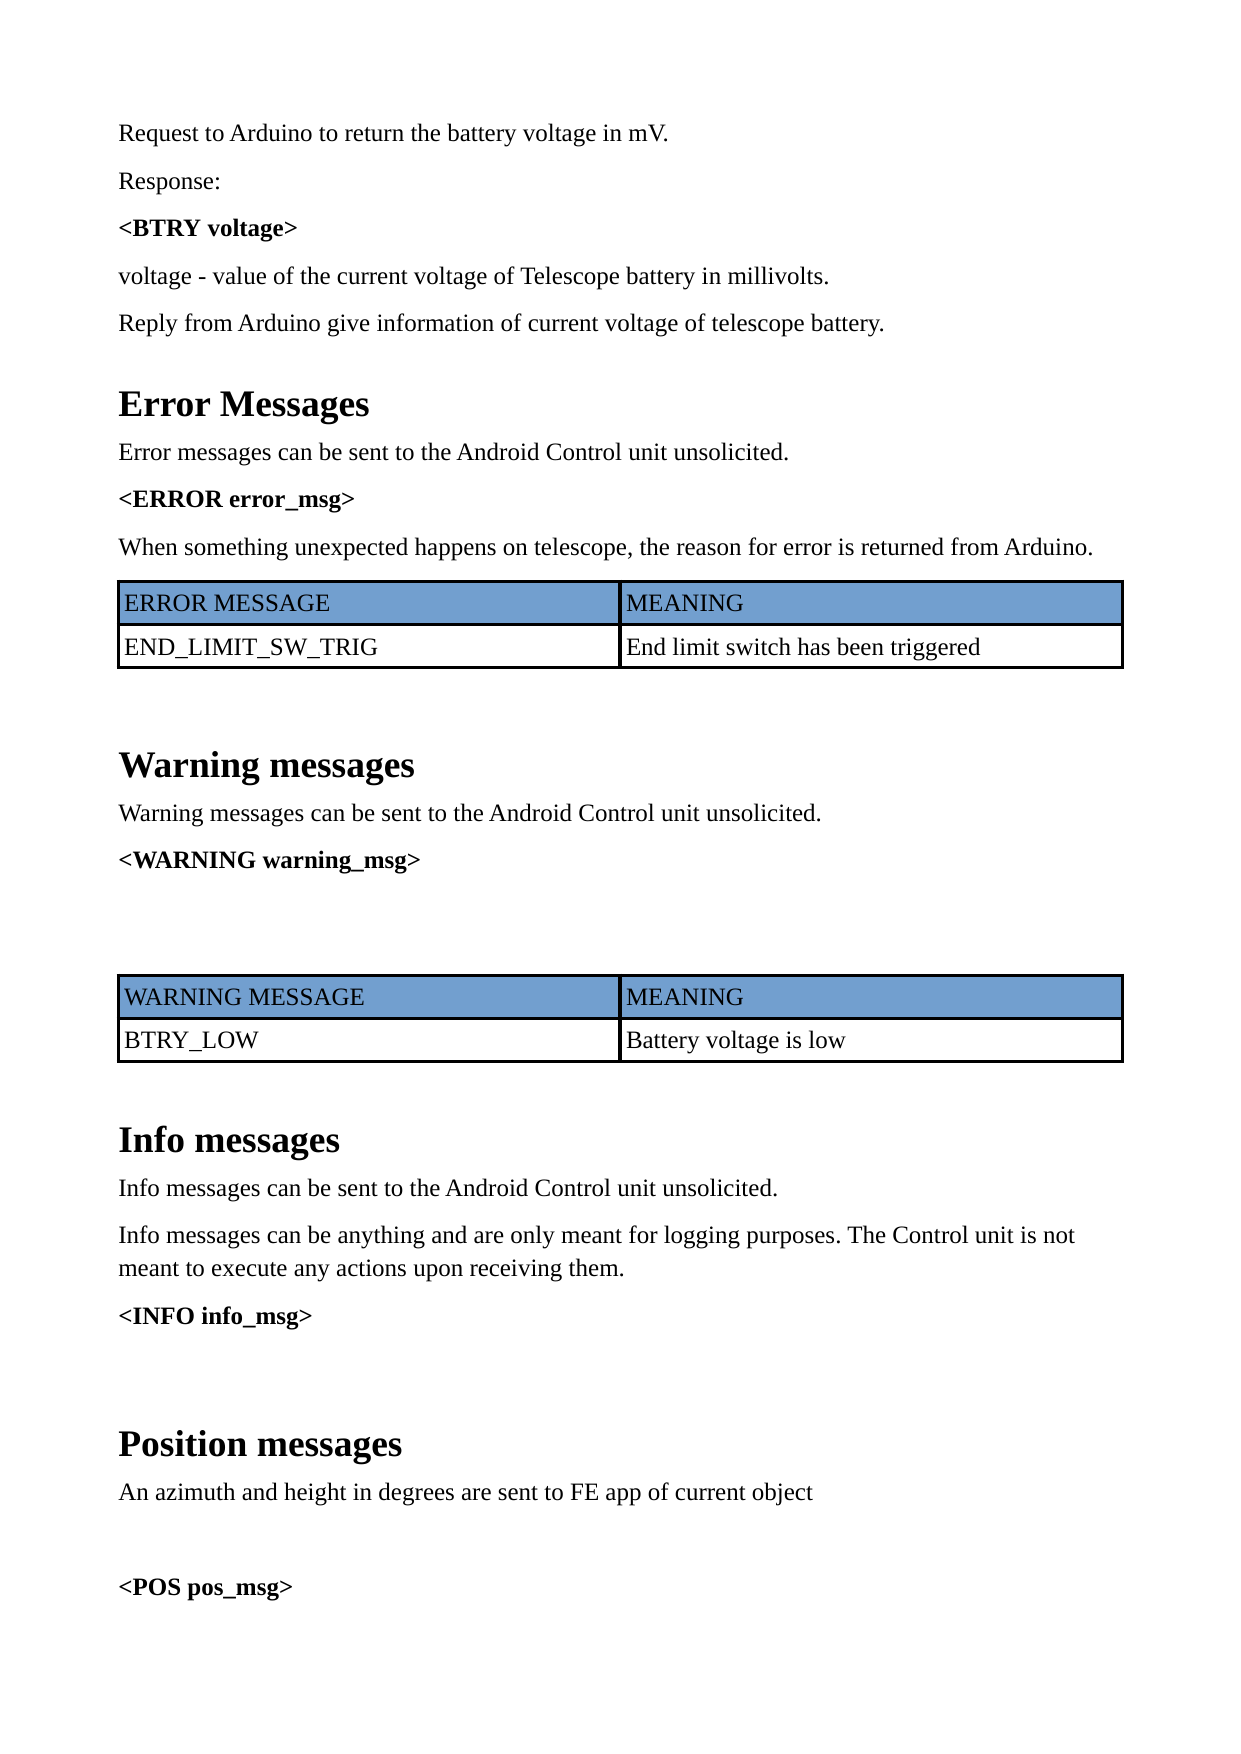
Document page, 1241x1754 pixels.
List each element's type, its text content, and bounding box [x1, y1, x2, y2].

text Error messages can be sent to the Android Control unit unsolicited. [118, 437, 1122, 466]
table_header WARNING MESSAGE [120, 977, 618, 1017]
subtitle Error Messages [118, 381, 1122, 424]
subtitle Position messages [118, 1421, 1122, 1464]
table_cell BTRY_LOW [120, 1020, 618, 1060]
text <POS pos_msg> [118, 1572, 1122, 1601]
text Response: [118, 166, 1122, 194]
table_header MEANING [622, 583, 1121, 623]
subtitle Info messages [118, 1117, 1122, 1160]
table_header MEANING [622, 977, 1121, 1017]
text voltage - value of the current voltage of Telescope battery in millivolts. [118, 261, 1122, 290]
table_header ERROR MESSAGE [120, 583, 618, 623]
text <INFO info_msg> [118, 1301, 1122, 1329]
text Request to Arduino to return the battery voltage in mV. [118, 118, 1122, 147]
text <BTRY voltage> [118, 213, 1122, 242]
table_cell END_LIMIT_SW_TRIG [120, 626, 618, 666]
subtitle Warning messages [118, 742, 1122, 785]
text Reply from Arduino give information of current voltage of telescope battery. [118, 308, 1122, 337]
text Info messages can be anything and are only meant for logging purposes. The Control unit is not meant to execute any actions upon receiving them. [118, 1220, 1122, 1282]
text <WARNING warning_msg> [118, 845, 1122, 874]
text When something unexpected happens on telescope, the reason for error is returned from Arduino. [118, 532, 1122, 561]
text <ERROR error_msg> [118, 484, 1122, 513]
table_cell Battery voltage is low [622, 1020, 1121, 1060]
text Warning messages can be sent to the Android Control unit unsolicited. [118, 798, 1122, 826]
table_cell End limit switch has been triggered [622, 626, 1121, 666]
text An azimuth and height in degrees are sent to FE app of current object [118, 1477, 1122, 1505]
text Info messages can be sent to the Android Control unit unsolicited. [118, 1173, 1122, 1201]
